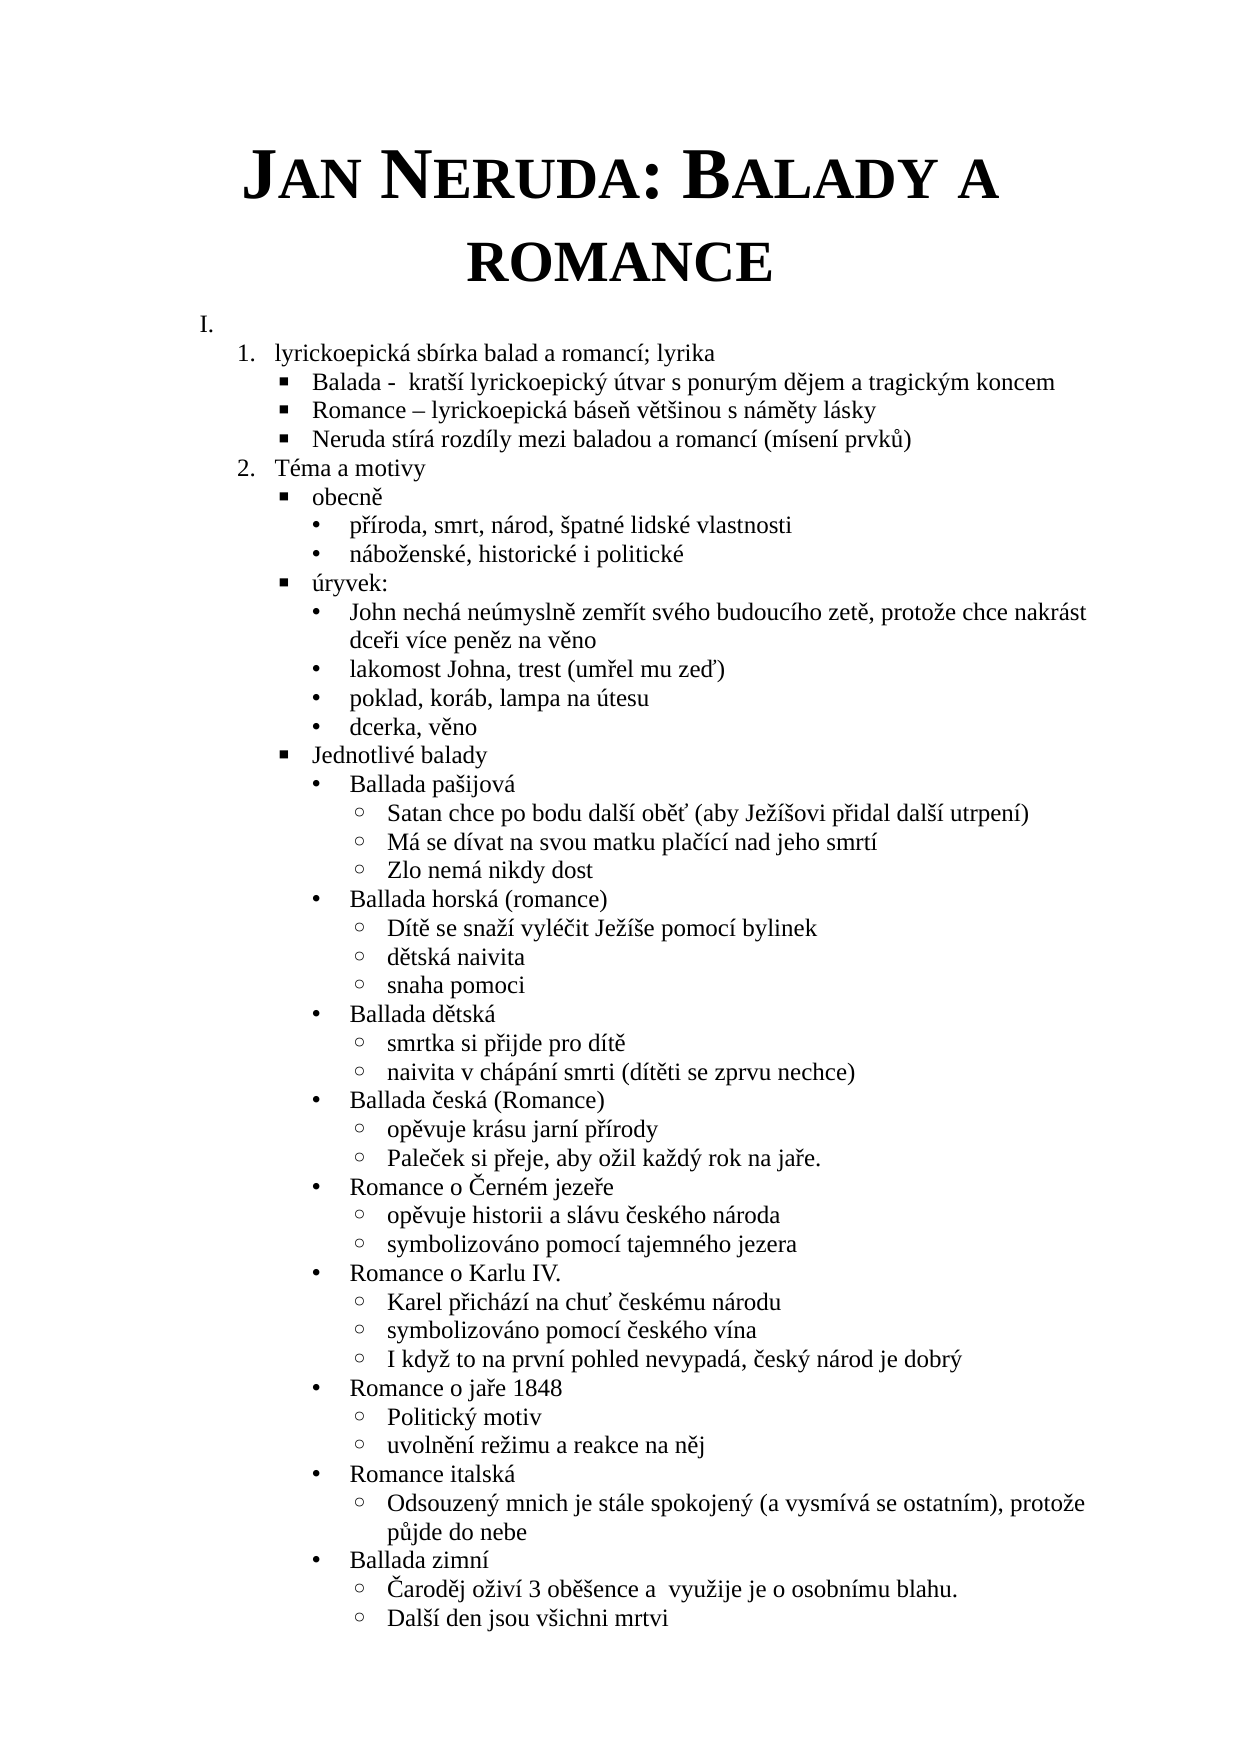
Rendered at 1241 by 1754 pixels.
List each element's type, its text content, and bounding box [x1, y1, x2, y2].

list Téma a motivy [237, 453, 1122, 482]
list I když to na první pohled nevypadá, český národ je dobrý [349, 1344, 1122, 1373]
list opěvuje krásu jarní přírody [349, 1114, 1122, 1143]
list Karel přichází na chuť českému národu [349, 1287, 1122, 1316]
list opěvuje historii a slávu českého národa [349, 1201, 1122, 1229]
list John nechá neúmyslně zemřít svého budoucího zetě, protože chce nakrást dceři více peněz na věno [312, 597, 1122, 654]
list náboženské, historické i politické [312, 539, 1122, 568]
list Politický motiv [349, 1402, 1122, 1431]
list naivita v chápání smrti (dítěti se zprvu nechce) [349, 1057, 1122, 1086]
list Má se dívat na svou matku plačící nad jeho smrtí [349, 827, 1122, 856]
list poklad, koráb, lampa na útesu [312, 683, 1122, 712]
list Romance o Černém jezeře [312, 1172, 1122, 1201]
list Jednotlivé balady [274, 741, 1122, 769]
list Ballada dětská [312, 999, 1122, 1028]
list lakomost Johna, trest (umřel mu zeď) [312, 654, 1122, 683]
list Další den jsou všichni mrtvi [349, 1603, 1122, 1632]
list Romance o jaře 1848 [312, 1373, 1122, 1402]
list Romance – lyrickoepická báseň většinou s náměty lásky [274, 396, 1122, 424]
list Ballada česká (Romance) [312, 1086, 1122, 1114]
text Jan Neruda: Balady a romance [118, 130, 1122, 298]
list Dítě se snaží vyléčit Ježíše pomocí bylinek [349, 913, 1122, 942]
list Romance o Karlu IV. [312, 1258, 1122, 1287]
list úryvek: [274, 568, 1122, 597]
list symbolizováno pomocí tajemného jezera [349, 1229, 1122, 1258]
list Odsouzený mnich je stále spokojený (a vysmívá se ostatním), protože půjde do nebe [349, 1488, 1122, 1546]
list dcerka, věno [312, 712, 1122, 741]
list Satan chce po bodu další oběť (aby Ježíšovi přidal další utrpení) [349, 798, 1122, 827]
list Ballada zimní [312, 1546, 1122, 1574]
list obecně [274, 482, 1122, 511]
list Romance italská [312, 1459, 1122, 1488]
list Čaroděj oživí 3 oběšence a využije je o osobnímu blahu. [349, 1574, 1122, 1603]
list Paleček si přeje, aby ožil každý rok na jaře. [349, 1143, 1122, 1172]
list Neruda stírá rozdíly mezi baladou a romancí (mísení prvků) [274, 424, 1122, 453]
list lyrickoepická sbírka balad a romancí; lyrika [237, 338, 1122, 367]
list Balada - kratší lyrickoepický útvar s ponurým dějem a tragickým koncem [274, 367, 1122, 396]
list smrtka si přijde pro dítě [349, 1028, 1122, 1057]
list Ballada pašijová [312, 769, 1122, 798]
list uvolnění režimu a reakce na něj [349, 1431, 1122, 1459]
list snaha pomoci [349, 971, 1122, 999]
list Zlo nemá nikdy dost [349, 856, 1122, 884]
list příroda, smrt, národ, špatné lidské vlastnosti [312, 511, 1122, 539]
list dětská naivita [349, 942, 1122, 971]
list symbolizováno pomocí českého vína [349, 1316, 1122, 1344]
list Ballada horská (romance) [312, 884, 1122, 913]
